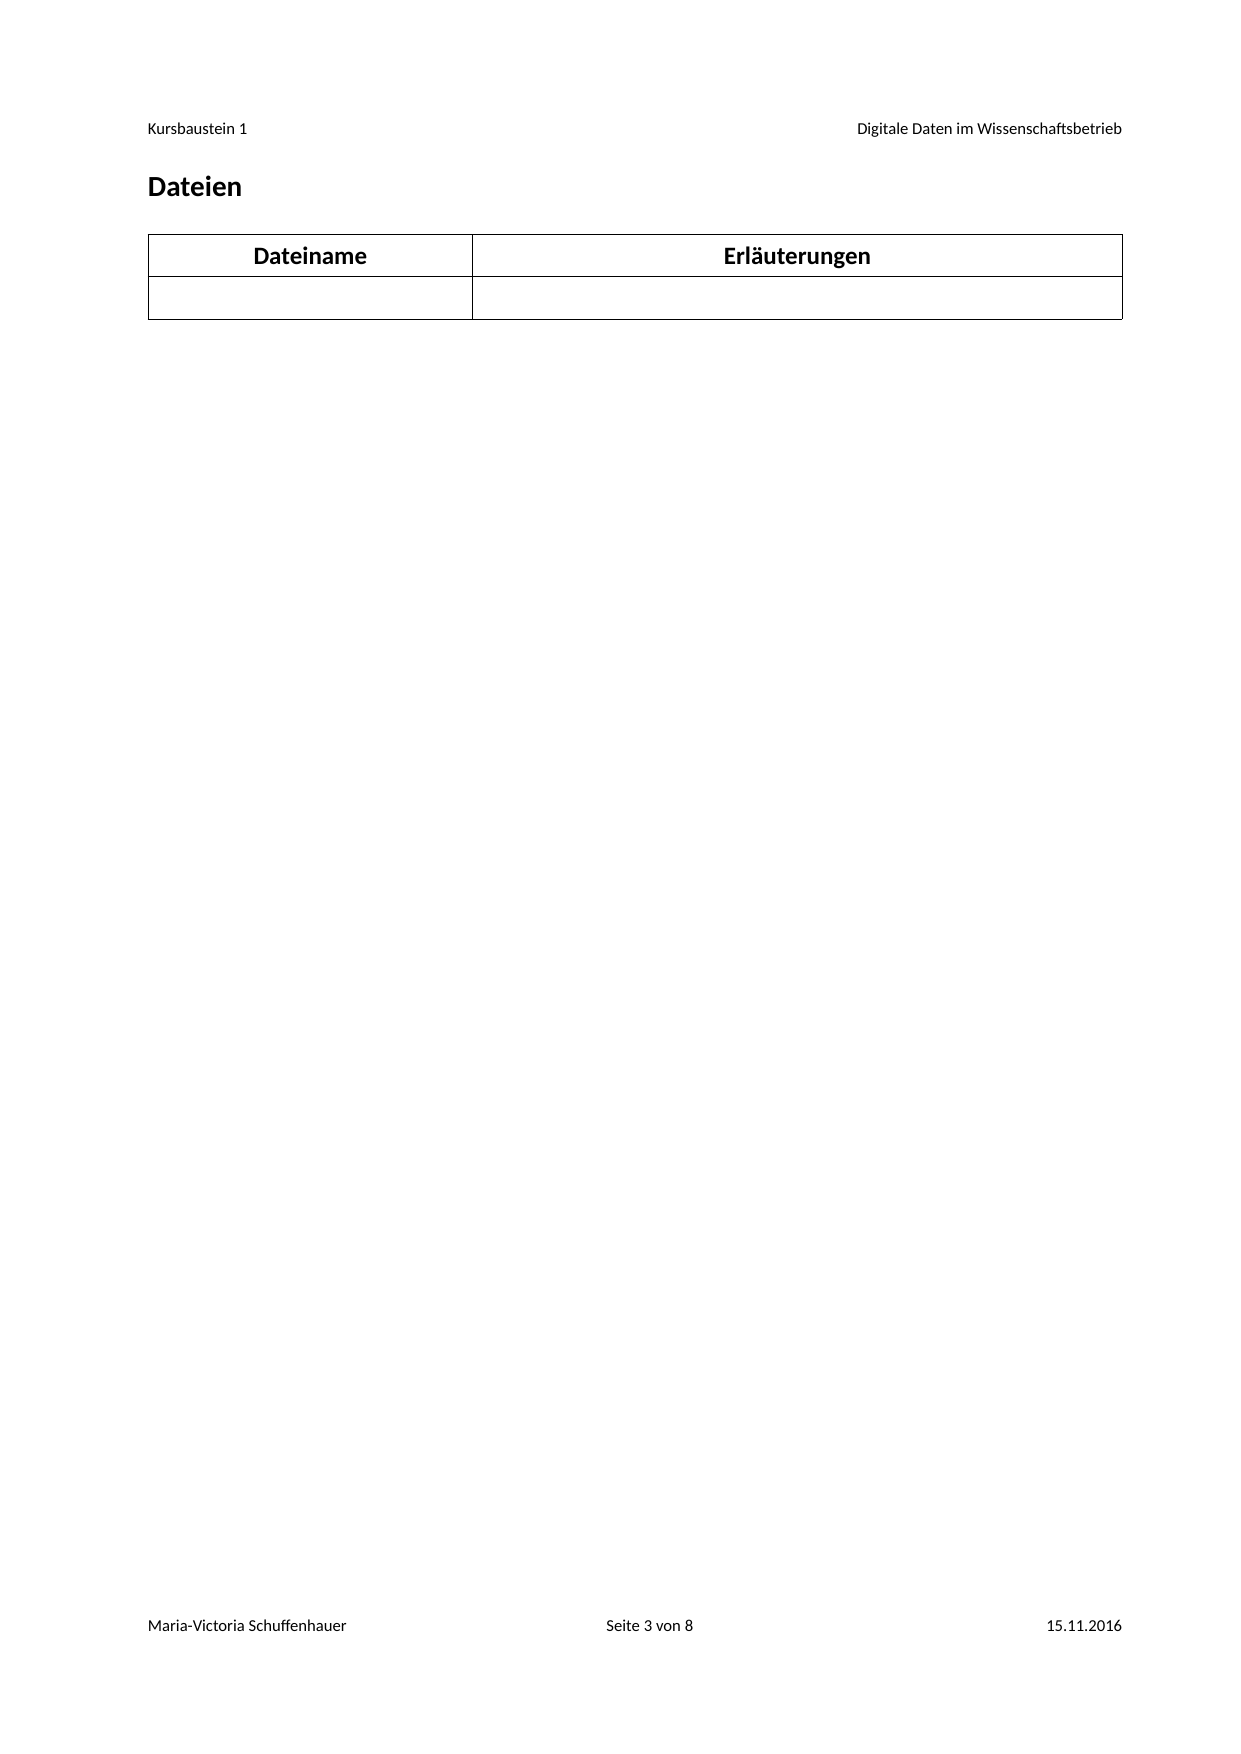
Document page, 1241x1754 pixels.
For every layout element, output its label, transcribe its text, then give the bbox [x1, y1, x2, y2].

table_cell [149, 277, 472, 318]
table_cell [473, 277, 1122, 318]
subtitle Dateien [148, 168, 1122, 203]
table_header Erläuterungen [473, 235, 1122, 276]
table_header Dateiname [149, 235, 472, 276]
